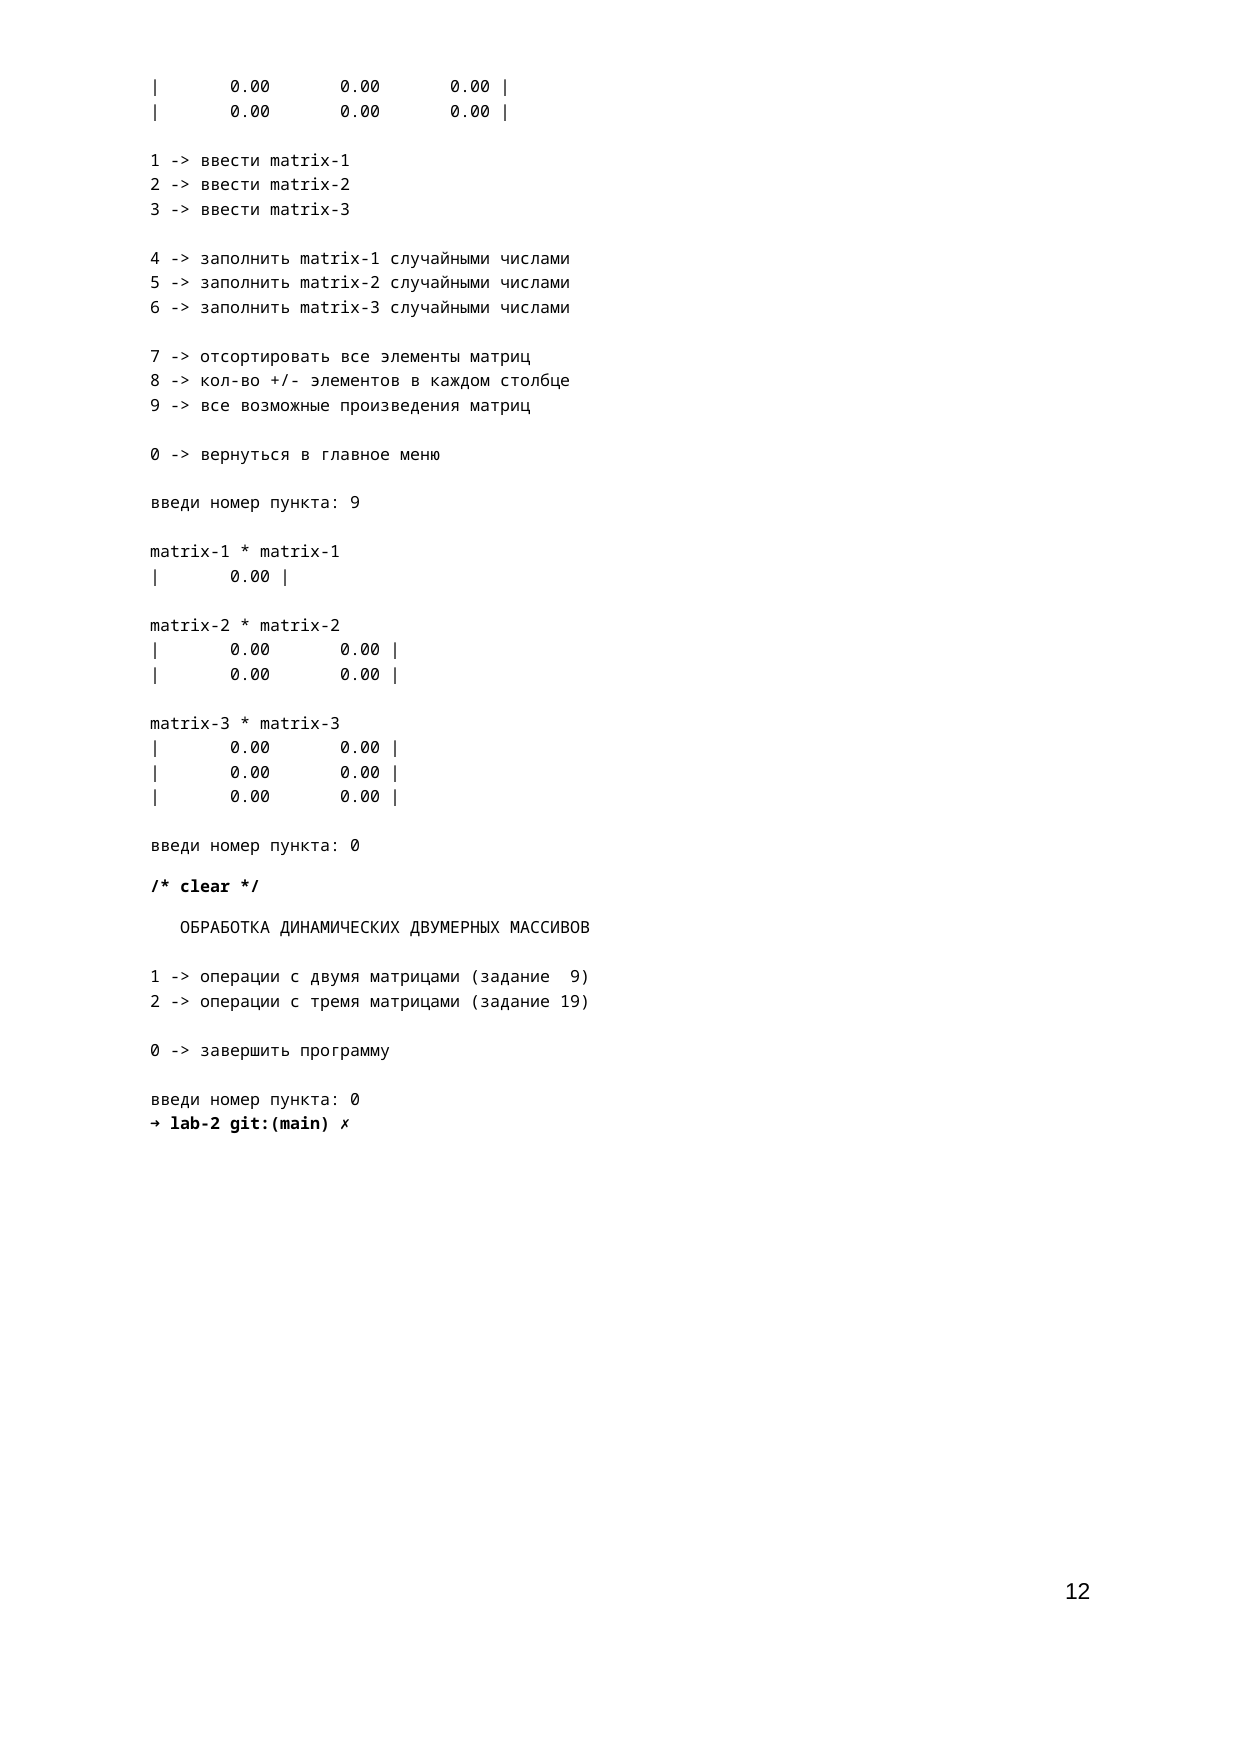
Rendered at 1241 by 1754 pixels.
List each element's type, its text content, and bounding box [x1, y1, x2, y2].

text ОБРАБОТКА ДИНАМИЧЕСКИХ ДВУМЕРНЫХ МАССИВОВ 1 -> операции с двумя матрицами (задание 9) 2 -> операции с тремя матрицами (задание 19) 0 -> завершить программу введи номер пункта: 0 ➜ lab-2 git:(main) ✗ [150, 916, 1090, 1135]
text | 0.00 0.00 0.00 | | 0.00 0.00 0.00 | 1 -> ввести matrix-1 2 -> ввести matrix-2 3 -> ввести matrix-3 4 -> заполнить matrix-1 случайными числами 5 -> заполнить matrix-2 случайными числами 6 -> заполнить matrix-3 случайными числами 7 -> отсортировать все элементы матриц 8 -> кол-во +/- элементов в каждом столбце 9 -> все возможные произведения матриц 0 -> вернуться в главное меню введи номер пункта: 9 matrix-1 * matrix-1 | 0.00 | matrix-2 * matrix-2 | 0.00 0.00 | | 0.00 0.00 | matrix-3 * matrix-3 | 0.00 0.00 | | 0.00 0.00 | | 0.00 0.00 | введи номер пункта: 0 [150, 75, 1090, 857]
text /* clear */ [150, 875, 1090, 898]
